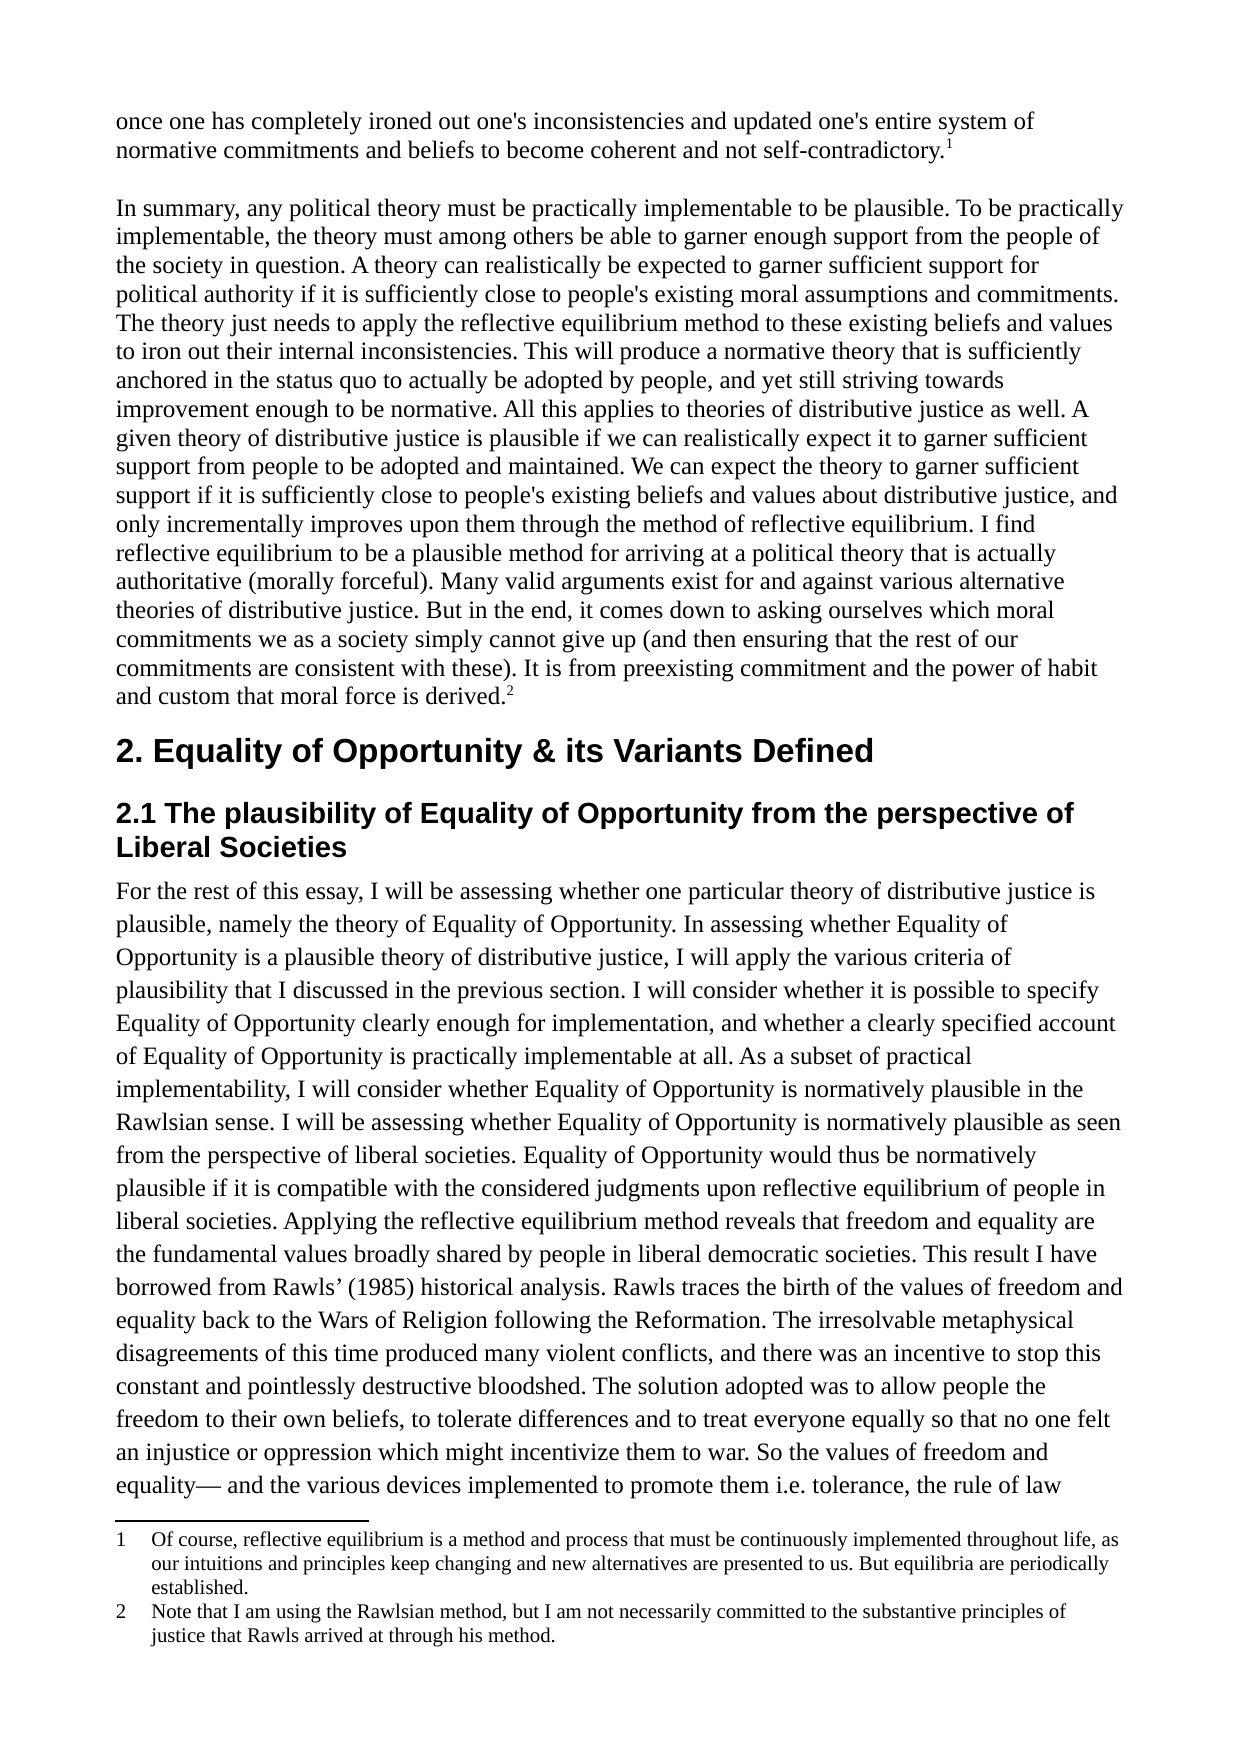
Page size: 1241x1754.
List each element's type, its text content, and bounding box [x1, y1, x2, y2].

text In summary, any political theory must be practically implementable to be plausible. To be practically implementable, the theory must among others be able to garner enough support from the people of the society in question. A theory can realistically be expected to garner sufficient support for political authority if it is sufficiently close to people's existing moral assumptions and commitments. The theory just needs to apply the reflective equilibrium method to these existing beliefs and values to iron out their internal inconsistencies. This will produce a normative theory that is sufficiently anchored in the status quo to actually be adopted by people, and yet still striving towards improvement enough to be normative. All this applies to theories of distributive justice as well. A given theory of distributive justice is plausible if we can realistically expect it to garner sufficient support from people to be adopted and maintained. We can expect the theory to garner sufficient support if it is sufficiently close to people's existing beliefs and values about distributive justice, and only incrementally improves upon them through the method of reflective equilibrium. I find reflective equilibrium to be a plausible method for arriving at a political theory that is actually authoritative (morally forceful). Many valid arguments exist for and against various alternative theories of distributive justice. But in the end, it comes down to asking ourselves which moral commitments we as a society simply cannot give up (and then ensuring that the rest of our commitments are consistent with these). It is from preexisting commitment and the power of habit and custom that moral force is derived. [116, 193, 1125, 710]
text Of course, reflective equilibrium is a method and process that must be continuously implemented throughout life, as our intuitions and principles keep changing and new alternatives are presented to us. But equilibria are periodically established. [116, 1527, 1125, 1599]
subtitle 2.1 The plausibility of Equality of Opportunity from the perspective of Liberal Societies [116, 797, 1125, 864]
text once one has completely ironed out one's inconsistencies and updated one's entire system of normative commitments and beliefs to become coherent and not self-contradictory. [116, 106, 1125, 164]
subtitle 2. Equality of Opportunity & its Variants Defined [116, 731, 1125, 769]
text For the rest of this essay, I will be assessing whether one particular theory of distributive justice is plausible, namely the theory of Equality of Opportunity. In assessing whether Equality of Opportunity is a plausible theory of distributive justice, I will apply the various criteria of plausibility that I discussed in the previous section. I will consider whether it is possible to specify Equality of Opportunity clearly enough for implementation, and whether a clearly specified account of Equality of Opportunity is practically implementable at all. As a subset of practical implementability, I will consider whether Equality of Opportunity is normatively plausible in the Rawlsian sense. I will be assessing whether Equality of Opportunity is normatively plausible as seen from the perspective of liberal societies. Equality of Opportunity would thus be normatively plausible if it is compatible with the considered judgments upon reflective equilibrium of people in liberal societies. Applying the reflective equilibrium method reveals that freedom and equality are the fundamental values broadly shared by people in liberal democratic societies. This result I have borrowed from Rawls’ (1985) historical analysis. Rawls traces the birth of the values of freedom and equality back to the Wars of Religion following the Reformation. The irresolvable metaphysical disagreements of this time produced many violent conflicts, and there was an incentive to stop this constant and pointlessly destructive bloodshed. The solution adopted was to allow people the freedom to their own beliefs, to tolerate differences and to treat everyone equally so that no one felt an injustice or oppression which might incentivize them to war. So the values of freedom and equality— and the various devices implemented to promote them i.e. tolerance, the rule of law [116, 876, 1125, 1499]
text Note that I am using the Rawlsian method, but I am not necessarily committed to the substantive principles of justice that Rawls arrived at through his method. [116, 1599, 1125, 1647]
